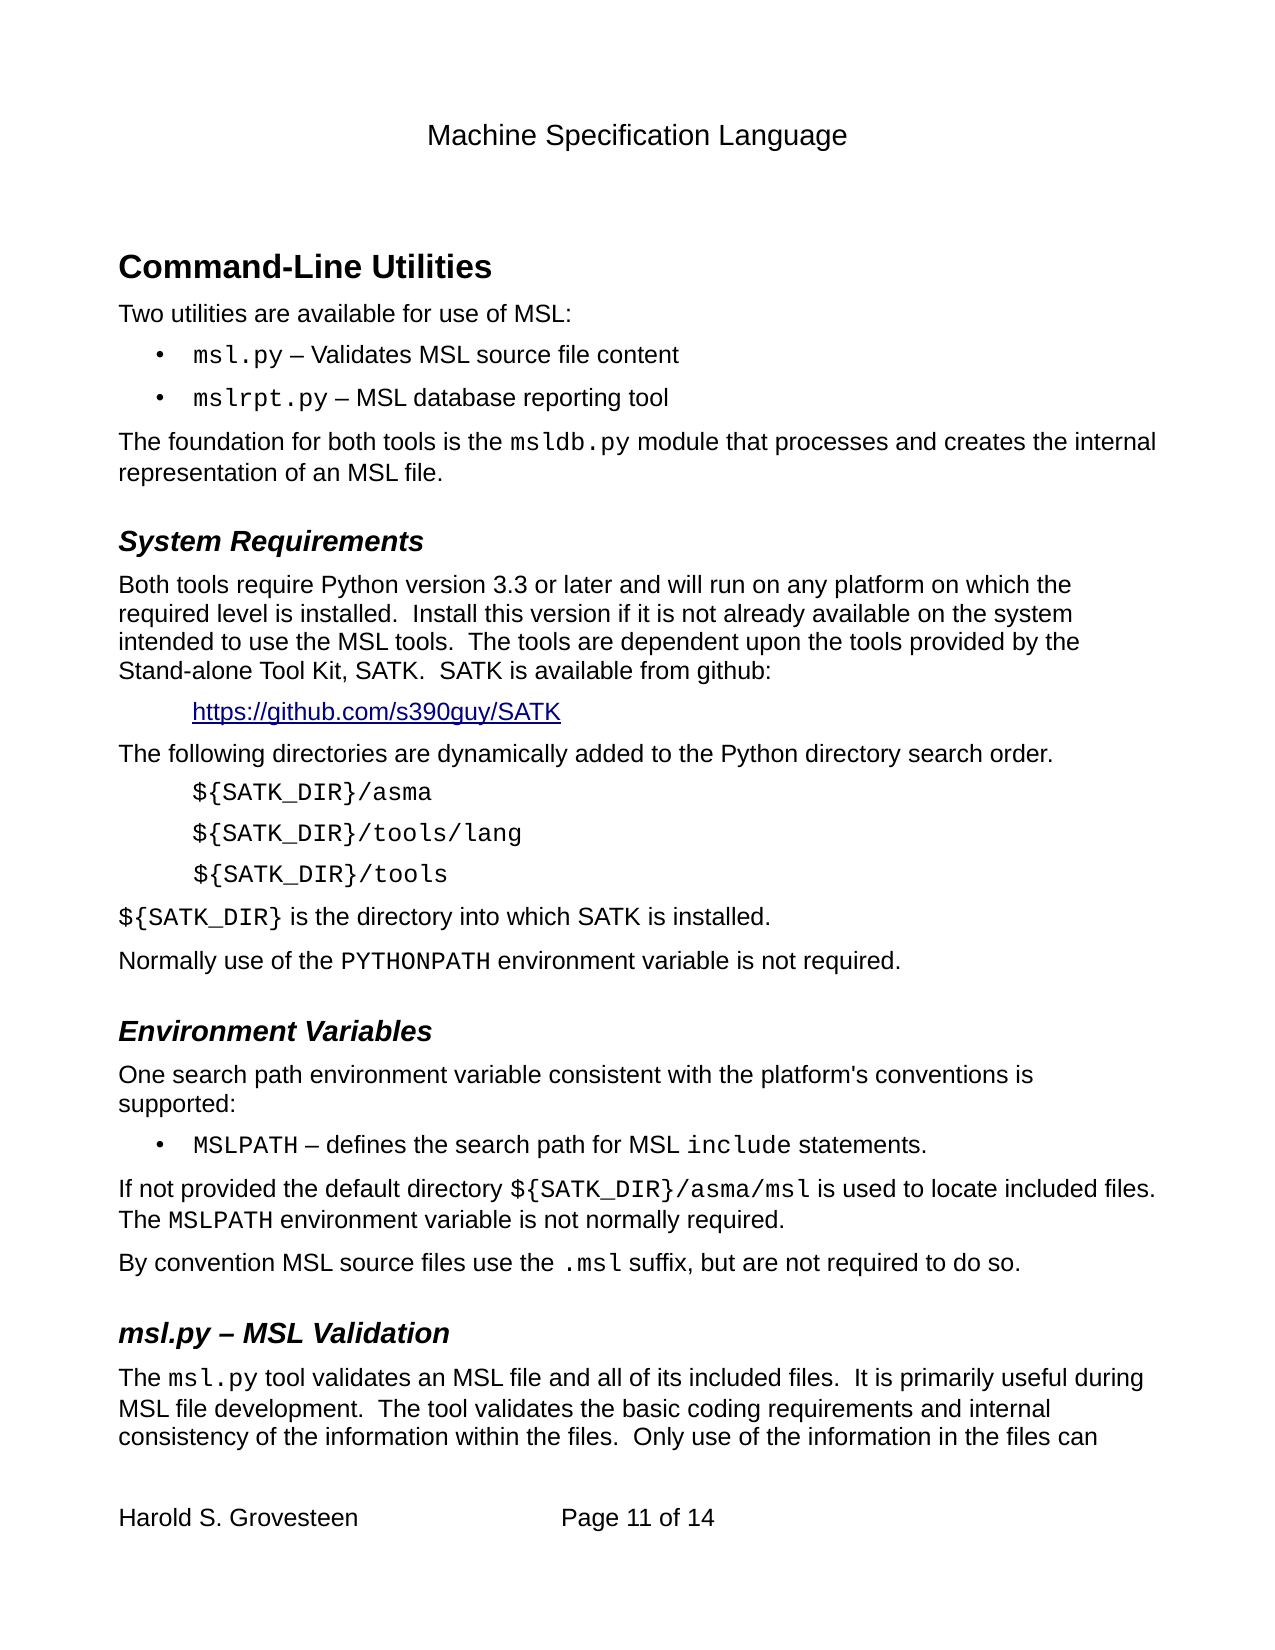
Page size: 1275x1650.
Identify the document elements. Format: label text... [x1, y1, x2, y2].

subtitle System Requirements [118, 524, 1157, 557]
text By convention MSL source files use the .msl suffix, but are not required to do so. [118, 1248, 1157, 1279]
text The foundation for both tools is the msldb.py module that processes and creates the internal representation of an MSL file. [118, 427, 1157, 486]
subtitle Command-Line Utilities [118, 247, 1157, 286]
text Normally use of the PYTHONPATH environment variable is not required. [118, 946, 1157, 977]
text ${SATK_DIR}/tools [118, 862, 1157, 890]
text The following directories are dynamically added to the Python directory search order. [118, 739, 1157, 767]
subtitle msl.py – MSL Validation [118, 1317, 1157, 1350]
text https://github.com/s390guy/SATK [192, 697, 1157, 726]
text ${SATK_DIR}/tools/lang [192, 821, 1157, 849]
text ${SATK_DIR}/asma [192, 780, 1157, 808]
list msl.py – Validates MSL source file content [156, 340, 1157, 371]
text One search path environment variable consistent with the platform's conventions is supported: [118, 1060, 1157, 1118]
text If not provided the default directory ${SATK_DIR}/asma/msl is used to locate included files. The MSLPATH environment variable is not normally required. [118, 1174, 1157, 1236]
text ${SATK_DIR} is the directory into which SATK is installed. [118, 902, 1157, 933]
list mslrpt.py – MSL database reporting tool [156, 383, 1157, 414]
list MSLPATH – defines the search path for MSL include statements. [156, 1130, 1157, 1161]
text Both tools require Python version 3.3 or later and will run on any platform on which the required level is installed. Install this version if it is not already available on the system intended to use the MSL tools. The tools are dependent upon the tools provided by the Stand-alone Tool Kit, SATK. SATK is available from github: [118, 570, 1157, 685]
text Two utilities are available for use of MSL: [118, 298, 1157, 327]
text The msl.py tool validates an MSL file and all of its included files. It is primarily useful during MSL file development. The tool validates the basic coding requirements and internal consistency of the information within the files. Only use of the information in the files can [118, 1363, 1157, 1451]
subtitle Environment Variables [118, 1014, 1157, 1048]
